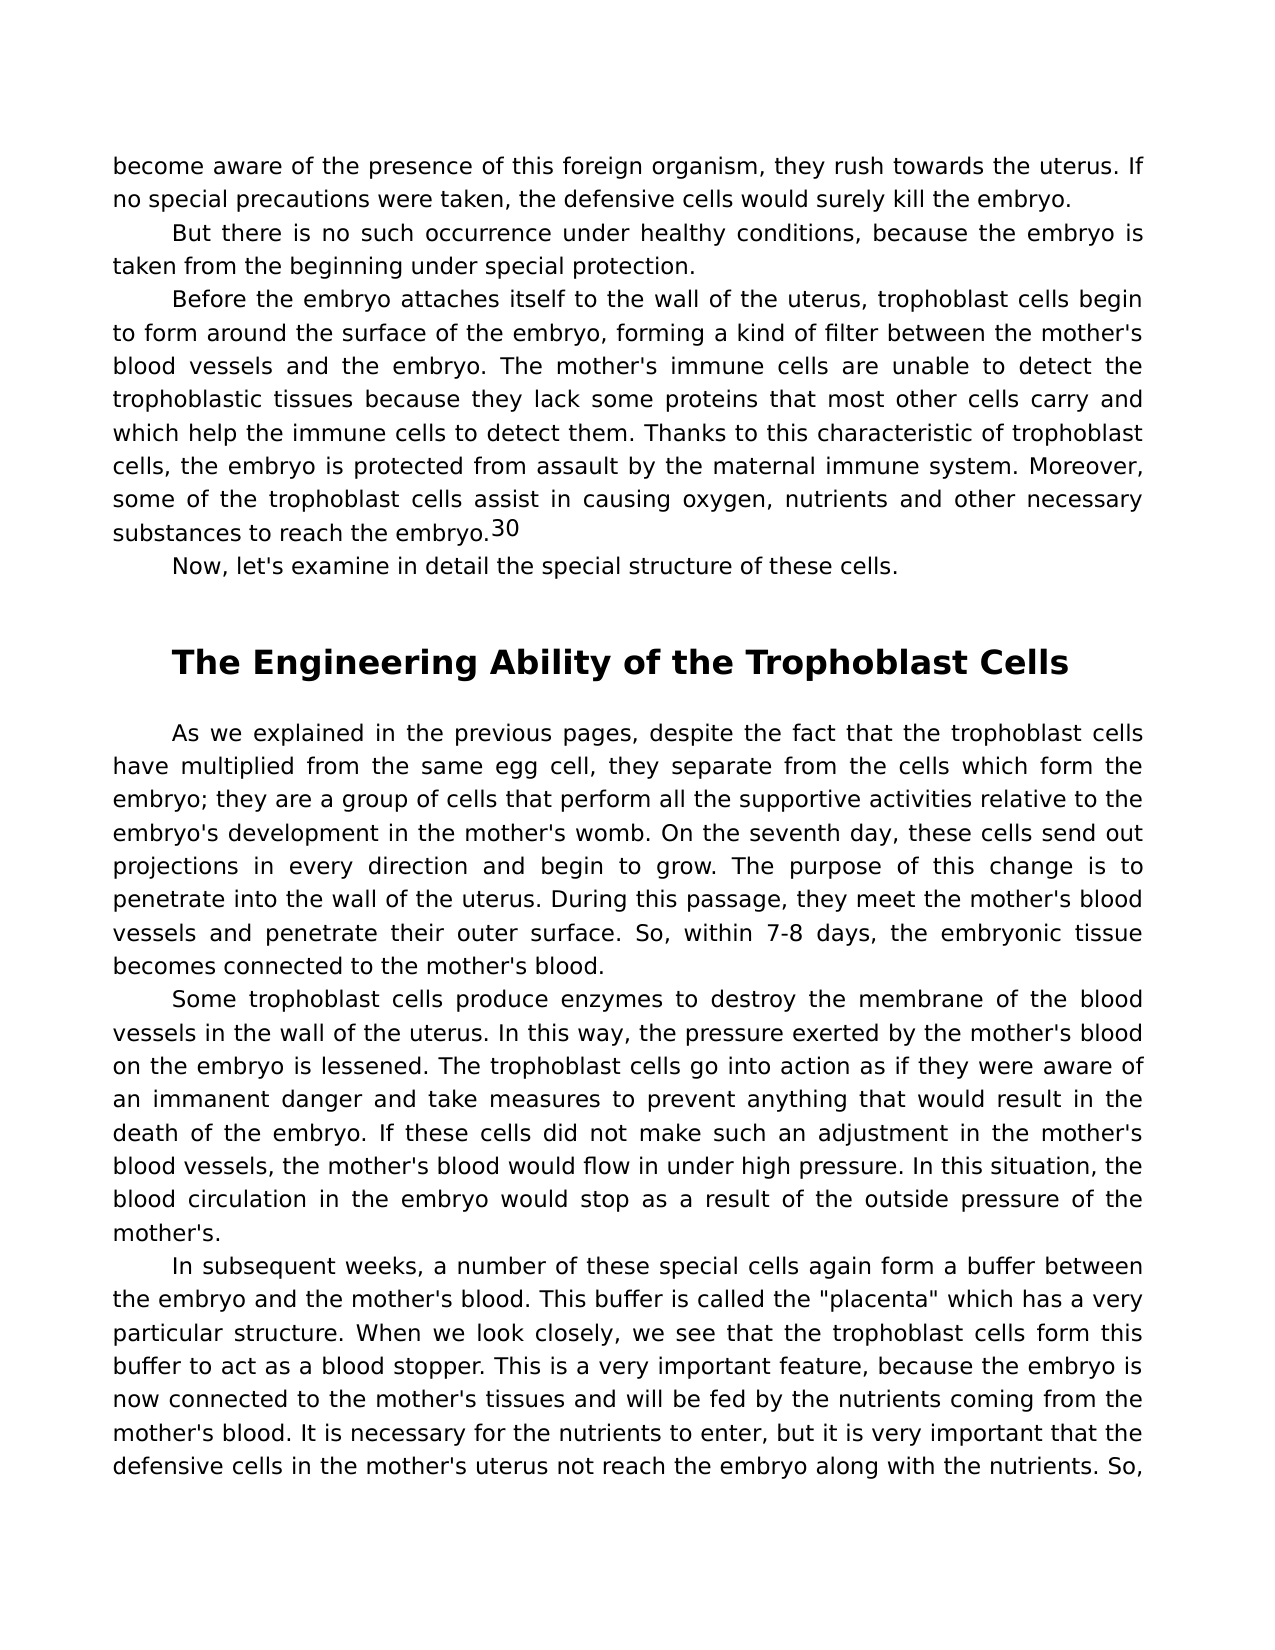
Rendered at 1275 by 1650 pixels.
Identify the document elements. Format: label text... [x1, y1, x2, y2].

text Some trophoblast cells produce enzymes to destroy the membrane of the blood vessels in the wall of the uterus. In this way, the pressure exerted by the mother's blood on the embryo is lessened. The trophoblast cells go into action as if they were aware of an immanent danger and take measures to prevent anything that would result in the death of the embryo. If these cells did not make such an adjustment in the mother's blood vessels, the mother's blood would flow in under high pressure. In this situation, the blood circulation in the embryo would stop as a result of the outside pressure of the mother's. [112, 981, 1145, 1248]
text The Engineering Ability of the Trophoblast Cells [112, 648, 1145, 681]
text Now, let's examine in detail the special structure of these cells. [112, 548, 1145, 581]
text But there is no such occurrence under healthy conditions, because the embryo is taken from the beginning under special protection. [112, 214, 1145, 281]
text Before the embryo attaches itself to the wall of the uterus, trophoblast cells begin to form around the surface of the embryo, forming a kind of filter between the mother's blood vessels and the embryo. The mother's immune cells are unable to detect the trophoblastic tissues because they lack some proteins that most other cells carry and which help the immune cells to detect them. Thanks to this characteristic of trophoblast cells, the embryo is protected from assault by the maternal immune system. Moreover, some of the trophoblast cells assist in causing oxygen, nutrients and other necessary substances to reach the embryo.30 [112, 281, 1145, 548]
text As we explained in the previous pages, despite the fact that the trophoblast cells have multiplied from the same egg cell, they separate from the cells which form the embryo; they are a group of cells that perform all the supportive activities relative to the embryo's development in the mother's womb. On the seventh day, these cells send out projections in every direction and begin to grow. The purpose of this change is to penetrate into the wall of the uterus. During this passage, they meet the mother's blood vessels and penetrate their outer surface. So, within 7-8 days, the embryonic tissue becomes connected to the mother's blood. [112, 714, 1145, 981]
text In subsequent weeks, a number of these special cells again form a buffer between the embryo and the mother's blood. This buffer is called the "placenta" which has a very particular structure. When we look closely, we see that the trophoblast cells form this buffer to act as a blood stopper. This is a very important feature, because the embryo is now connected to the mother's tissues and will be fed by the nutrients coming from the mother's blood. It is necessary for the nutrients to enter, but it is very important that the defensive cells in the mother's uterus not reach the embryo along with the nutrients. So, [112, 1248, 1145, 1481]
text become aware of the presence of this foreign organism, they rush towards the uterus. If no special precautions were taken, the defensive cells would surely kill the embryo. [112, 148, 1145, 214]
